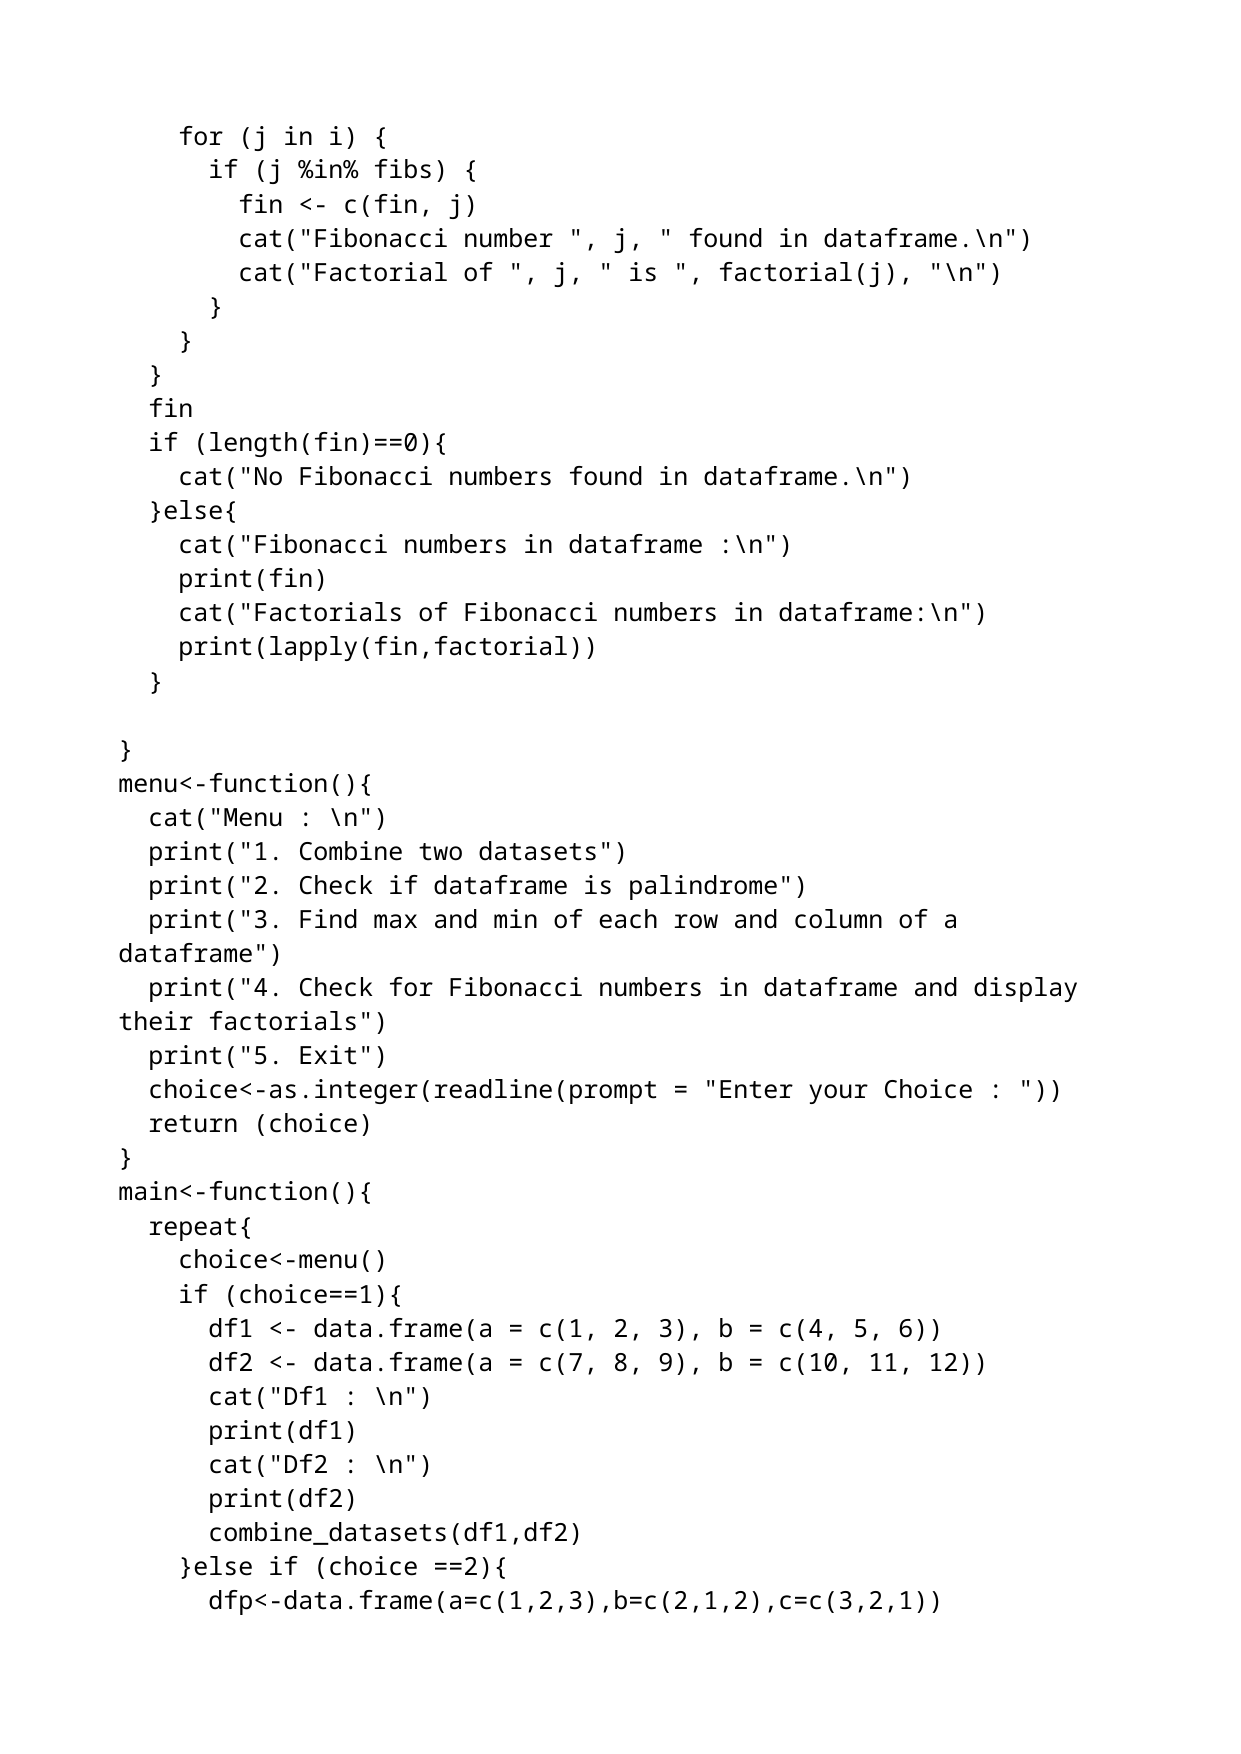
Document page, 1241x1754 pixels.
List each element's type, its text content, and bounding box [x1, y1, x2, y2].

text if (choice==1){ [118, 1276, 1122, 1310]
text return (choice) [118, 1106, 1122, 1140]
text cat("No Fibonacci numbers found in dataframe.\n") [118, 459, 1122, 493]
text fin <- c(fin, j) [118, 186, 1122, 220]
text } [118, 731, 1122, 765]
text print("5. Exit") [118, 1038, 1122, 1072]
text } [118, 288, 1122, 322]
text choice<-as.integer(readline(prompt = "Enter your Choice : ")) [118, 1072, 1122, 1106]
text }else if (choice ==2){ [118, 1549, 1122, 1583]
text combine_datasets(df1,df2) [118, 1515, 1122, 1549]
text print(lapply(fin,factorial)) [118, 629, 1122, 663]
text fin [118, 391, 1122, 425]
text } [118, 663, 1122, 697]
text print(fin) [118, 561, 1122, 595]
text } [118, 1140, 1122, 1174]
text dfp<-data.frame(a=c(1,2,3),b=c(2,1,2),c=c(3,2,1)) [118, 1583, 1122, 1617]
text } [118, 357, 1122, 391]
text cat("Factorial of ", j, " is ", factorial(j), "\n") [118, 254, 1122, 288]
text df1 <- data.frame(a = c(1, 2, 3), b = c(4, 5, 6)) [118, 1310, 1122, 1344]
text main<-function(){ [118, 1174, 1122, 1208]
text cat("Fibonacci number ", j, " found in dataframe.\n") [118, 220, 1122, 254]
text print("1. Combine two datasets") [118, 833, 1122, 867]
text cat("Menu : \n") [118, 799, 1122, 833]
text print("2. Check if dataframe is palindrome") [118, 867, 1122, 902]
text }else{ [118, 493, 1122, 527]
text cat("Df1 : \n") [118, 1378, 1122, 1412]
text } [118, 322, 1122, 357]
text print(df1) [118, 1412, 1122, 1447]
text if (j %in% fibs) { [118, 152, 1122, 186]
text cat("Fibonacci numbers in dataframe :\n") [118, 527, 1122, 561]
text cat("Df2 : \n") [118, 1447, 1122, 1481]
text for (j in i) { [118, 118, 1122, 152]
text cat("Factorials of Fibonacci numbers in dataframe:\n") [118, 595, 1122, 629]
text choice<-menu() [118, 1242, 1122, 1276]
text print(df2) [118, 1481, 1122, 1515]
text if (length(fin)==0){ [118, 425, 1122, 459]
text print("4. Check for Fibonacci numbers in dataframe and display their factorials") [118, 970, 1122, 1038]
text menu<-function(){ [118, 765, 1122, 799]
text df2 <- data.frame(a = c(7, 8, 9), b = c(10, 11, 12)) [118, 1344, 1122, 1378]
text repeat{ [118, 1208, 1122, 1242]
text print("3. Find max and min of each row and column of a dataframe") [118, 902, 1122, 970]
